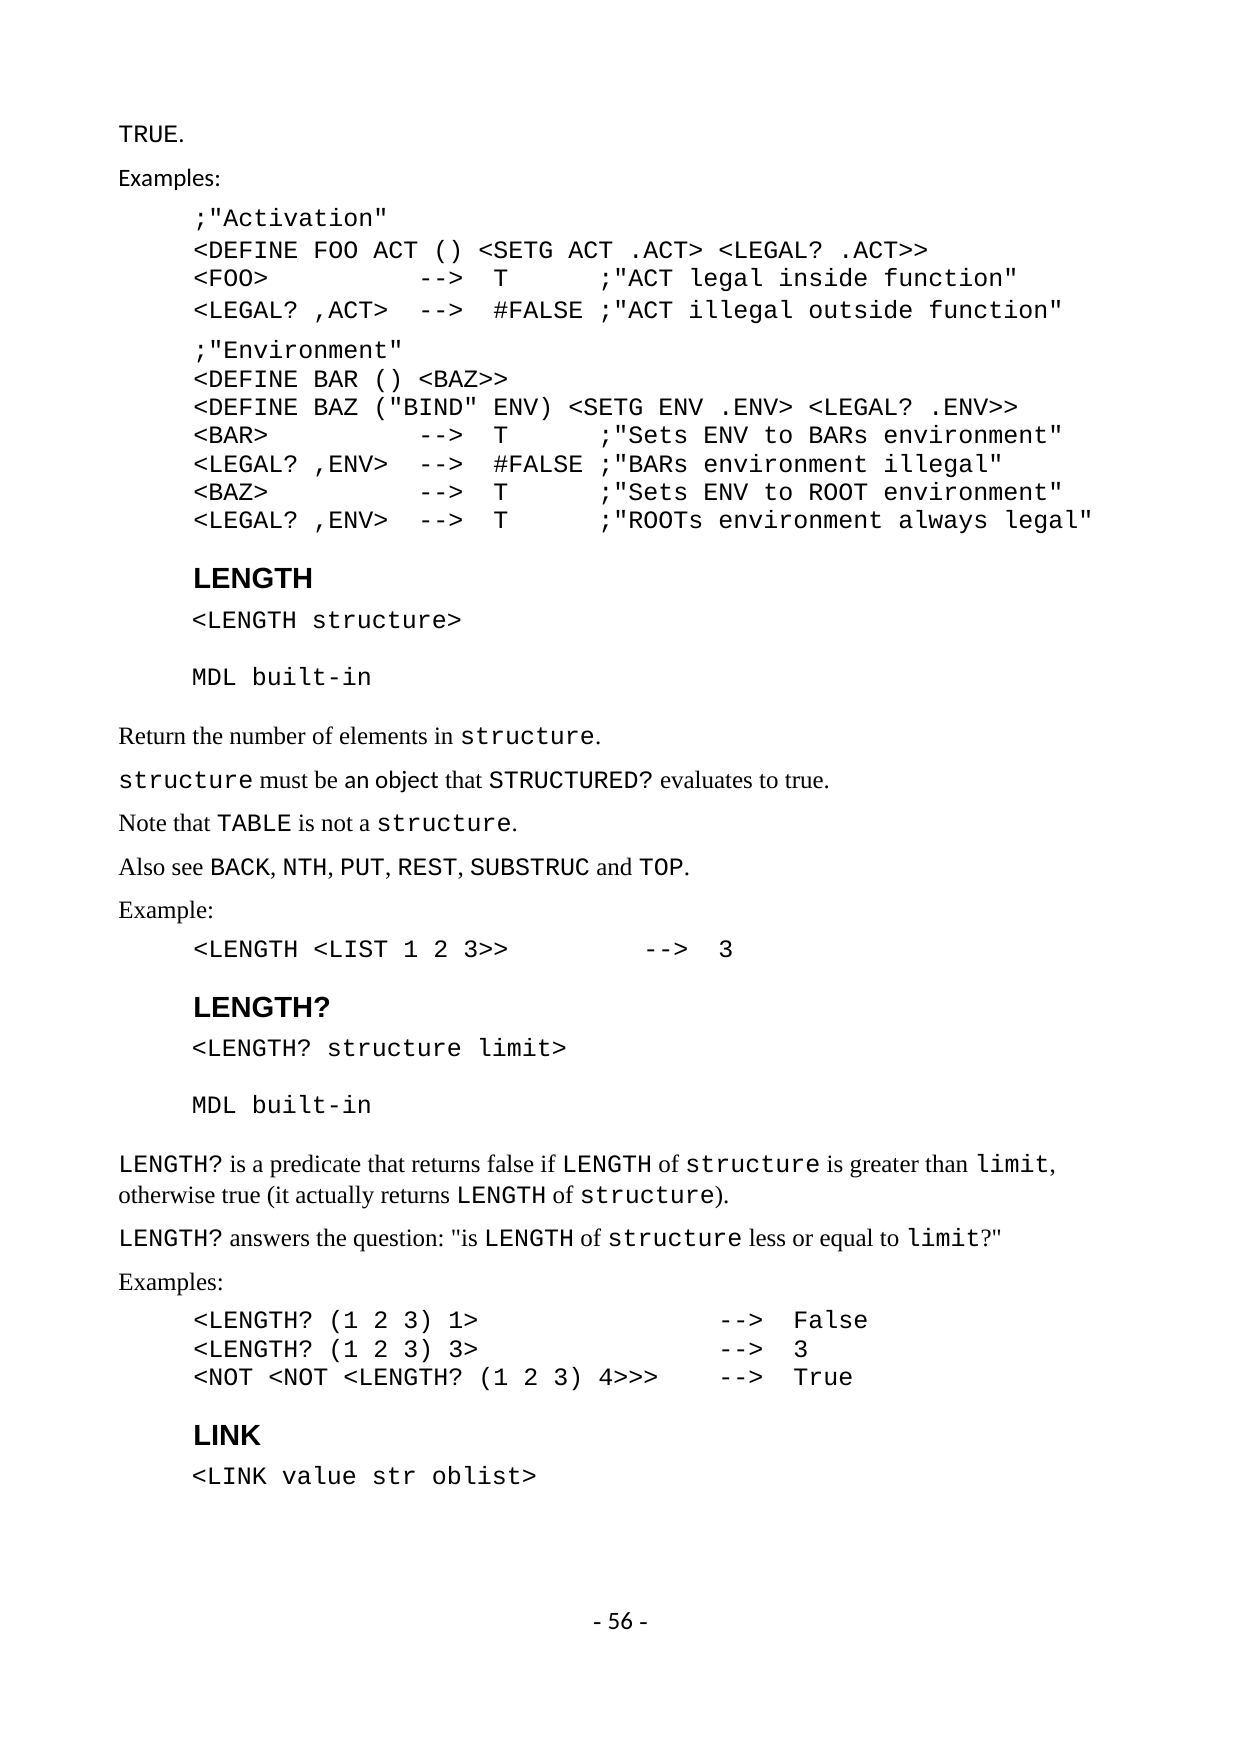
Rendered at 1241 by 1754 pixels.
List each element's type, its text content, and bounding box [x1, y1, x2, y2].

text <LENGTH? (1 2 3) 1> --> False <LENGTH? (1 2 3) 3> --> 3 <NOT <NOT <LENGTH? (1 2 3) 4>>> --> True [118, 1308, 1122, 1393]
text ;"Environment" <DEFINE BAR () <BAZ>> <DEFINE BAZ ("BIND" ENV) <SETG ENV .ENV> <LEGAL? .ENV>> <BAR> --> T ;"Sets ENV to BARs environment" <LEGAL? ,ENV> --> #FALSE ;"BARs environment illegal" <BAZ> --> T ;"Sets ENV to ROOT environment" <LEGAL? ,ENV> --> T ;"ROOTs environment always legal" [118, 338, 1122, 536]
text structure must be an object that STRUCTURED? evaluates to true. [118, 764, 1122, 796]
text Also see BACK, NTH, PUT, REST, SUBSTRUC and TOP. [118, 852, 1122, 883]
text Example: [118, 895, 1122, 924]
text MDL built-in [192, 1092, 1122, 1121]
subtitle LINK [118, 1418, 1122, 1451]
subtitle LENGTH? [118, 990, 1122, 1023]
text <LINK value str oblist> [192, 1464, 1122, 1492]
text Examples: [118, 1267, 1122, 1295]
text ;"Activation" <DEFINE FOO ACT () <SETG ACT .ACT> <LEGAL? .ACT>> <FOO> --> T ;"ACT legal inside function" <LEGAL? ,ACT> --> #FALSE ;"ACT illegal outside function" [118, 205, 1122, 326]
text <LENGTH? structure limit> [192, 1036, 1122, 1064]
subtitle LENGTH [118, 561, 1122, 595]
text Return the number of elements in structure. [118, 721, 1122, 752]
text TRUE. [118, 118, 1122, 150]
text LENGTH? is a predicate that returns false if LENGTH of structure is greater than limit, otherwise true (it actually returns LENGTH of structure). [118, 1149, 1122, 1211]
text <LENGTH <LIST 1 2 3>> --> 3 [118, 936, 1122, 965]
text Note that TABLE is not a structure. [118, 808, 1122, 839]
text MDL built-in [192, 664, 1122, 692]
text LENGTH? answers the question: "is LENGTH of structure less or equal to limit?" [118, 1223, 1122, 1254]
text Examples: [118, 162, 1122, 193]
text <LENGTH structure> [192, 607, 1122, 636]
